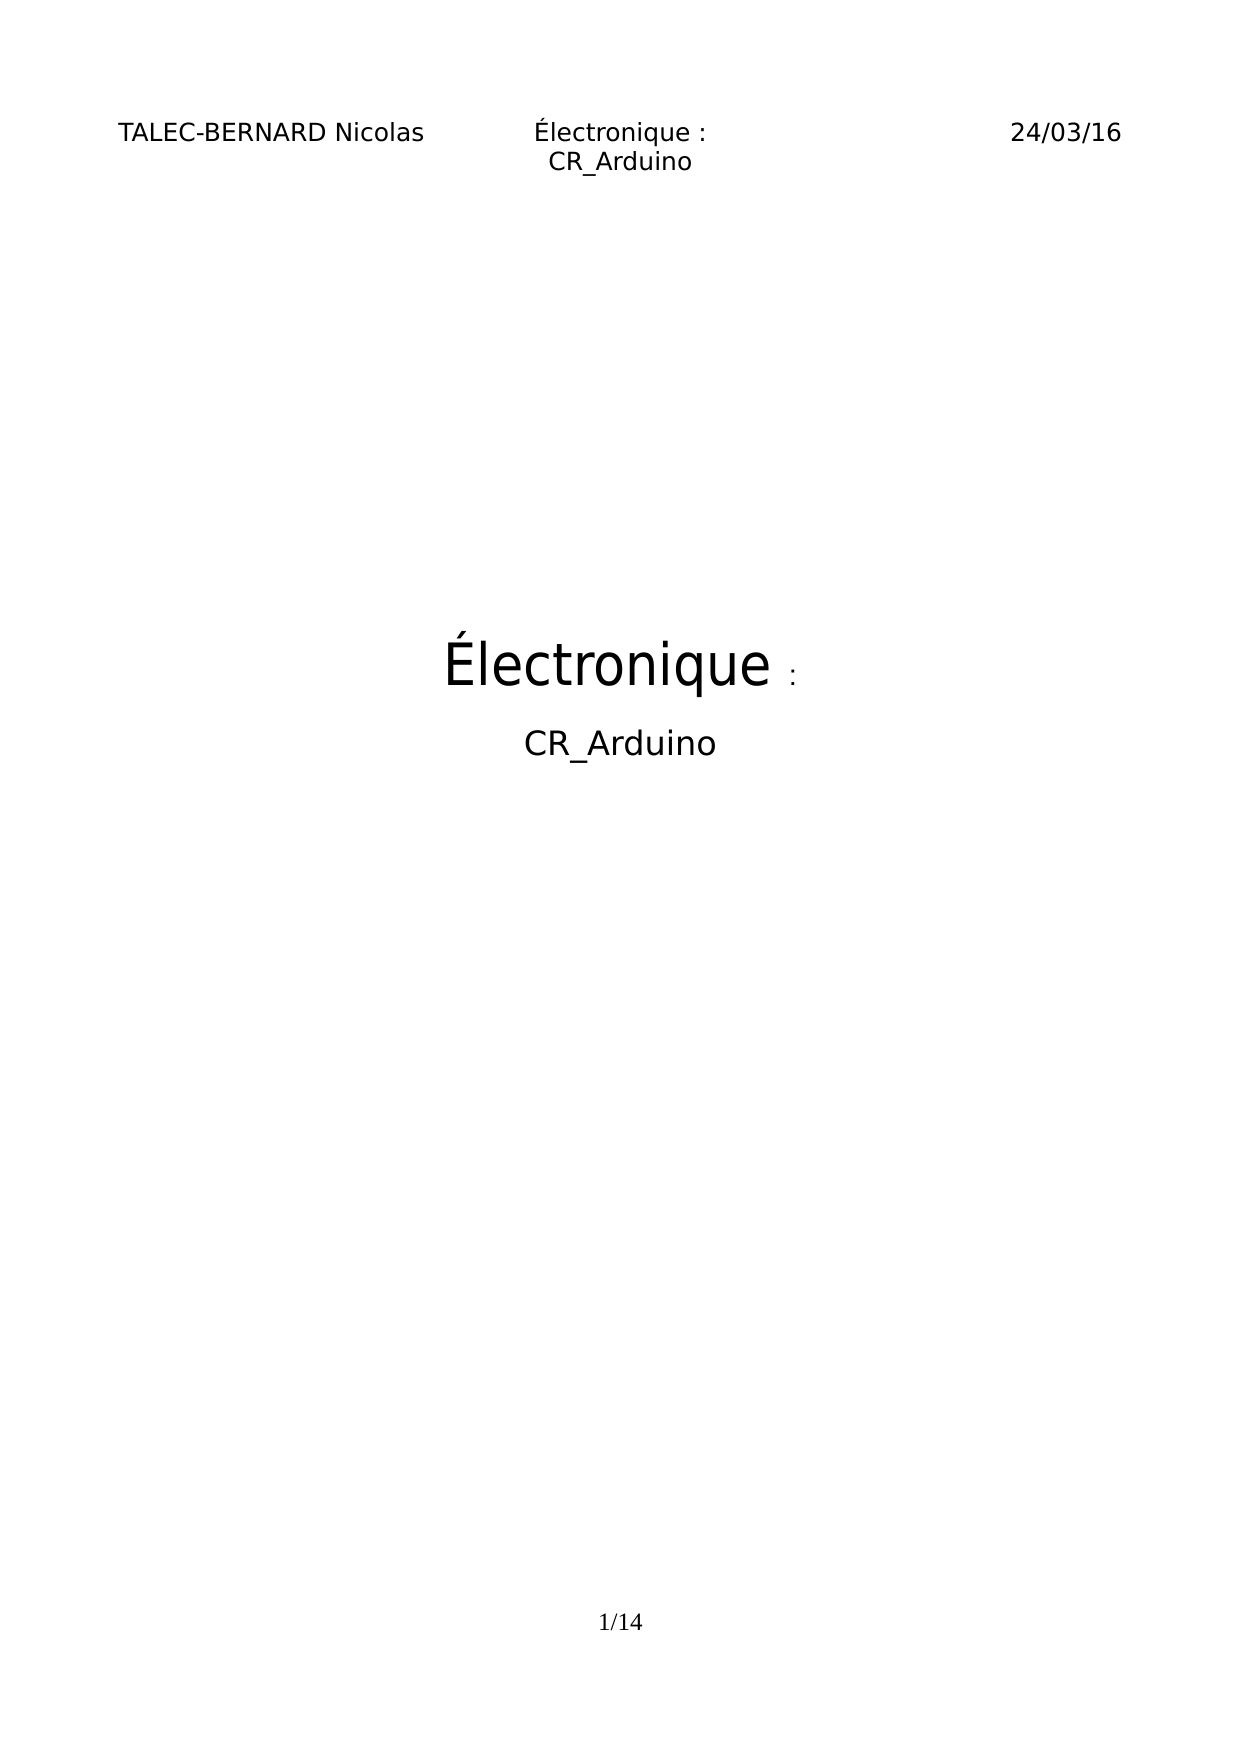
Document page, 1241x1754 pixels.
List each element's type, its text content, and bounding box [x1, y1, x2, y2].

subtitle Électronique : [118, 631, 1122, 699]
subtitle CR_Arduino [118, 724, 1122, 763]
